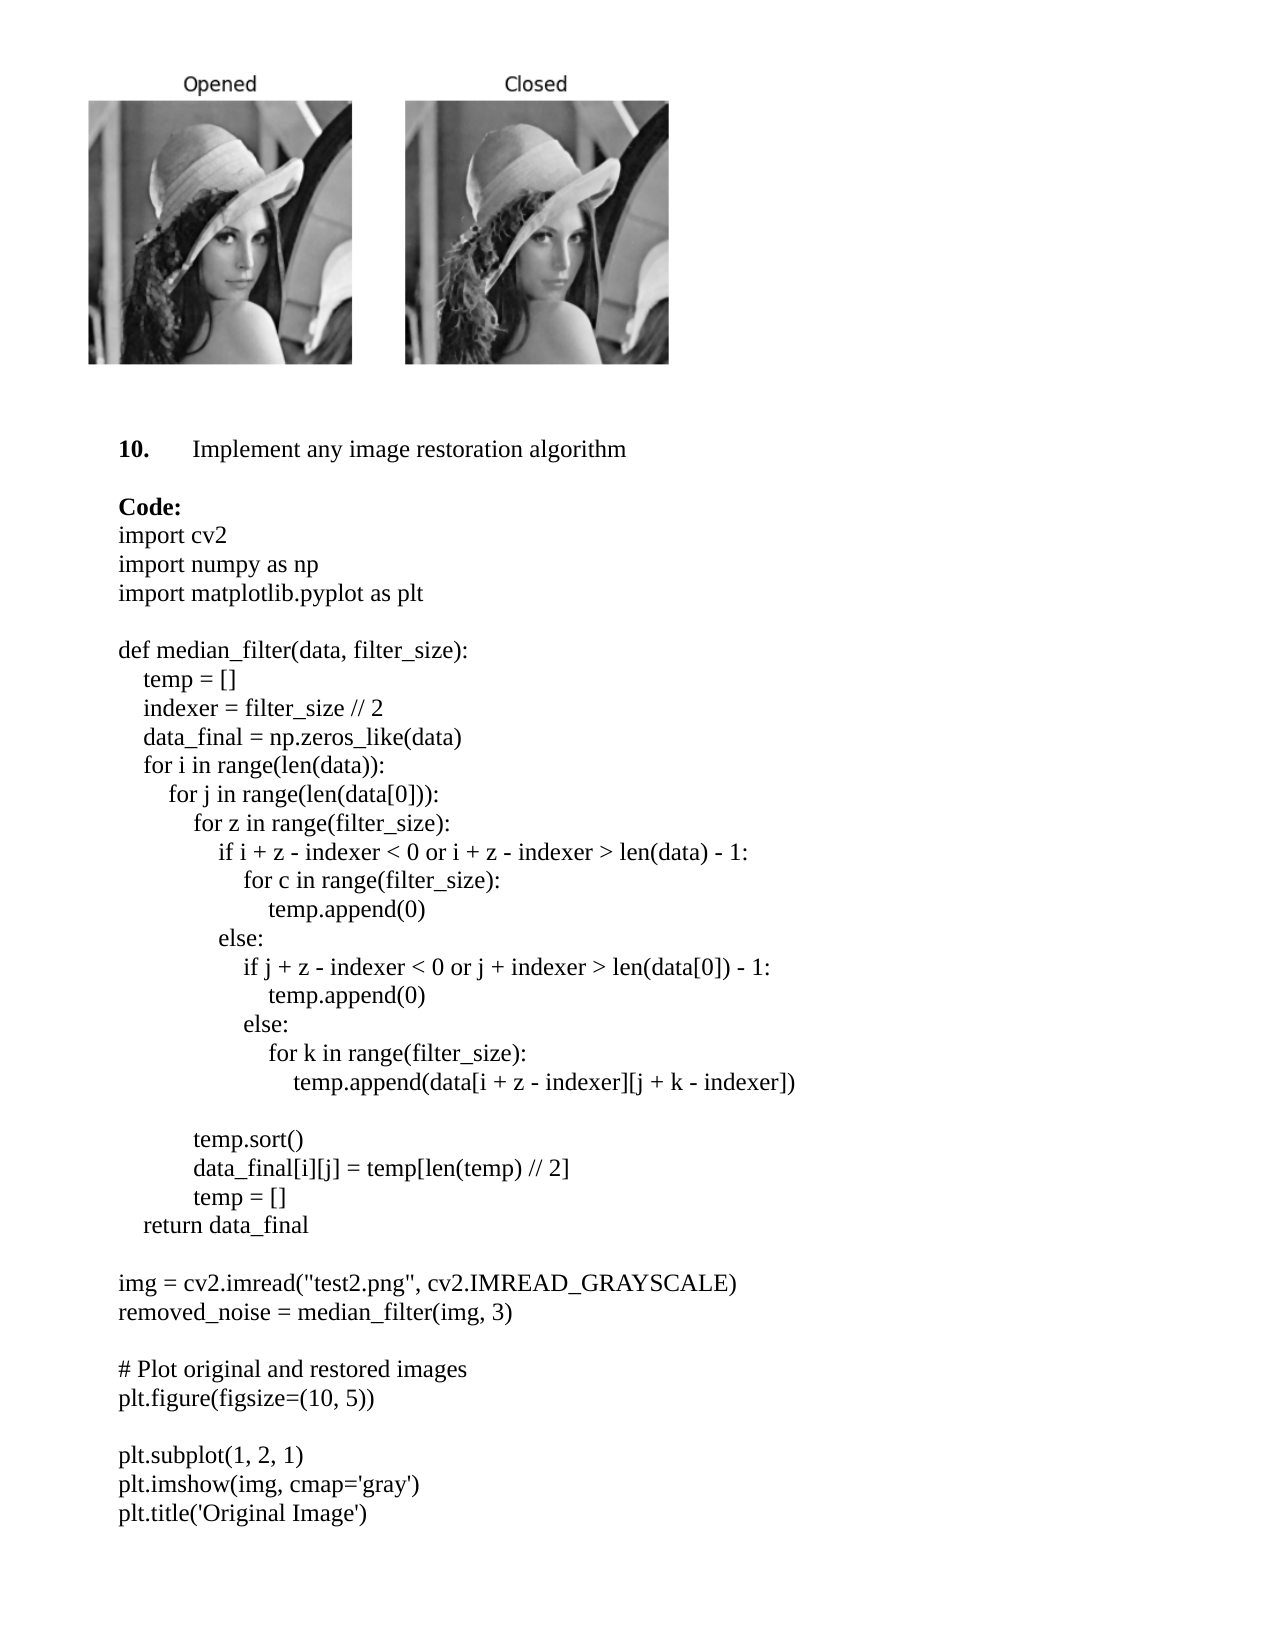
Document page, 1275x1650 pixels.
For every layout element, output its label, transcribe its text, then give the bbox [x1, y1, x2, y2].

text return data_final [118, 1211, 1157, 1239]
text # Plot original and restored images [118, 1354, 1157, 1383]
text if i + z - indexer < 0 or i + z - indexer > len(data) - 1: [118, 837, 1157, 866]
text plt.figure(figsize=(10, 5)) [118, 1383, 1157, 1412]
text for k in range(filter_size): [118, 1038, 1157, 1067]
text for j in range(len(data[0])): [118, 779, 1157, 808]
text img = cv2.imread("test2.png", cv2.IMREAD_GRAYSCALE) [118, 1268, 1157, 1297]
text data_final[i][j] = temp[len(temp) // 2] [118, 1153, 1157, 1182]
text for i in range(len(data)): [118, 751, 1157, 779]
text for c in range(filter_size): [118, 866, 1157, 894]
text removed_noise = median_filter(img, 3) [118, 1297, 1157, 1326]
text temp.append(data[i + z - indexer][j + k - indexer]) [118, 1067, 1157, 1096]
text 10. Implement any image restoration algorithm [118, 434, 1157, 463]
text temp.append(0) [118, 981, 1157, 1009]
text plt.title('Original Image') [118, 1498, 1157, 1527]
text Code: [118, 492, 1157, 521]
text if j + z - indexer < 0 or j + indexer > len(data[0]) - 1: [118, 952, 1157, 981]
text temp.append(0) [118, 894, 1157, 923]
text temp = [] [118, 664, 1157, 693]
picture [77, 51, 700, 376]
text def median_filter(data, filter_size): [118, 636, 1157, 664]
text data_final = np.zeros_like(data) [118, 722, 1157, 751]
text import numpy as np [118, 549, 1157, 578]
text import matplotlib.pyplot as plt [118, 578, 1157, 607]
text else: [118, 923, 1157, 952]
text plt.subplot(1, 2, 1) [118, 1441, 1157, 1469]
text import cv2 [118, 521, 1157, 549]
text temp = [] [118, 1182, 1157, 1211]
text for z in range(filter_size): [118, 808, 1157, 837]
text plt.imshow(img, cmap='gray') [118, 1469, 1157, 1498]
text indexer = filter_size // 2 [118, 693, 1157, 722]
text else: [118, 1009, 1157, 1038]
text temp.sort() [118, 1124, 1157, 1153]
